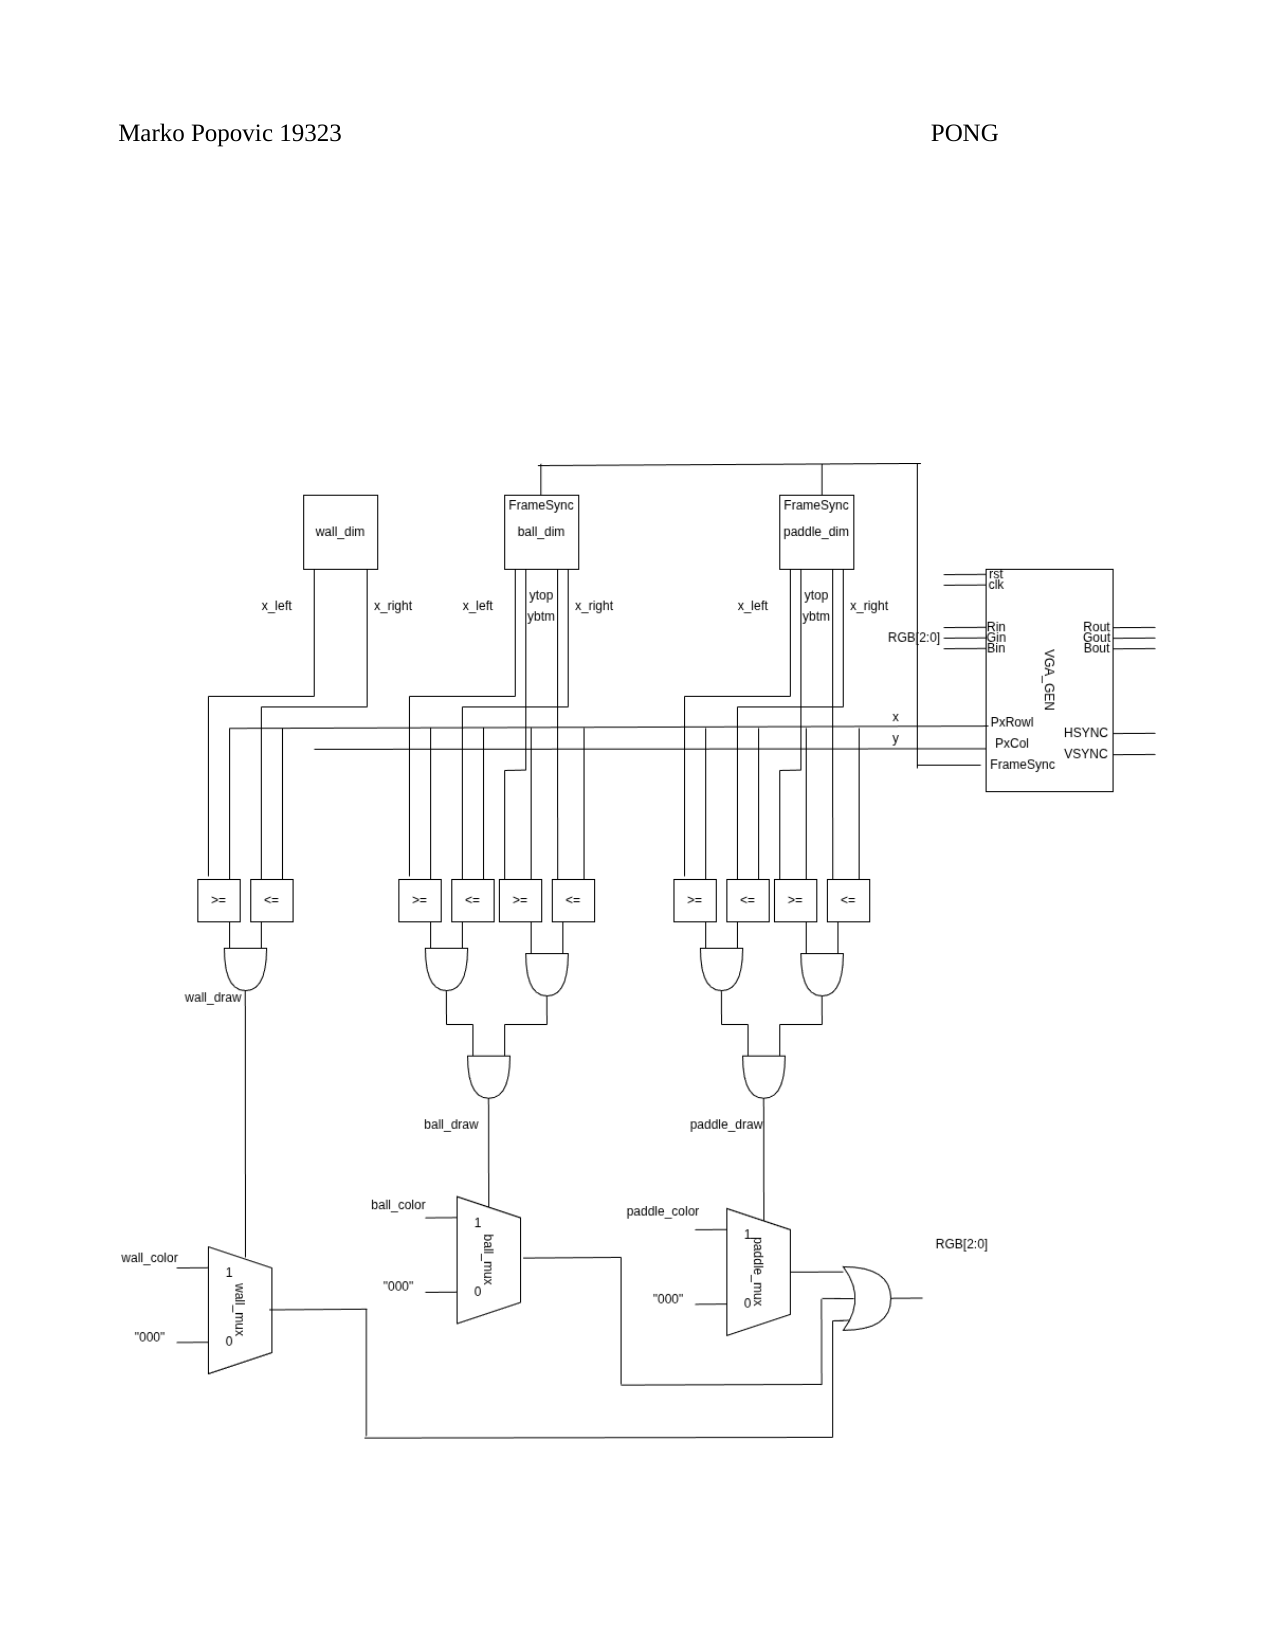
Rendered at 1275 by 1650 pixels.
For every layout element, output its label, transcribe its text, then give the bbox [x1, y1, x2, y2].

text Marko Popovic 19323 PONG [118, 118, 1157, 147]
picture [118, 463, 1157, 1440]
